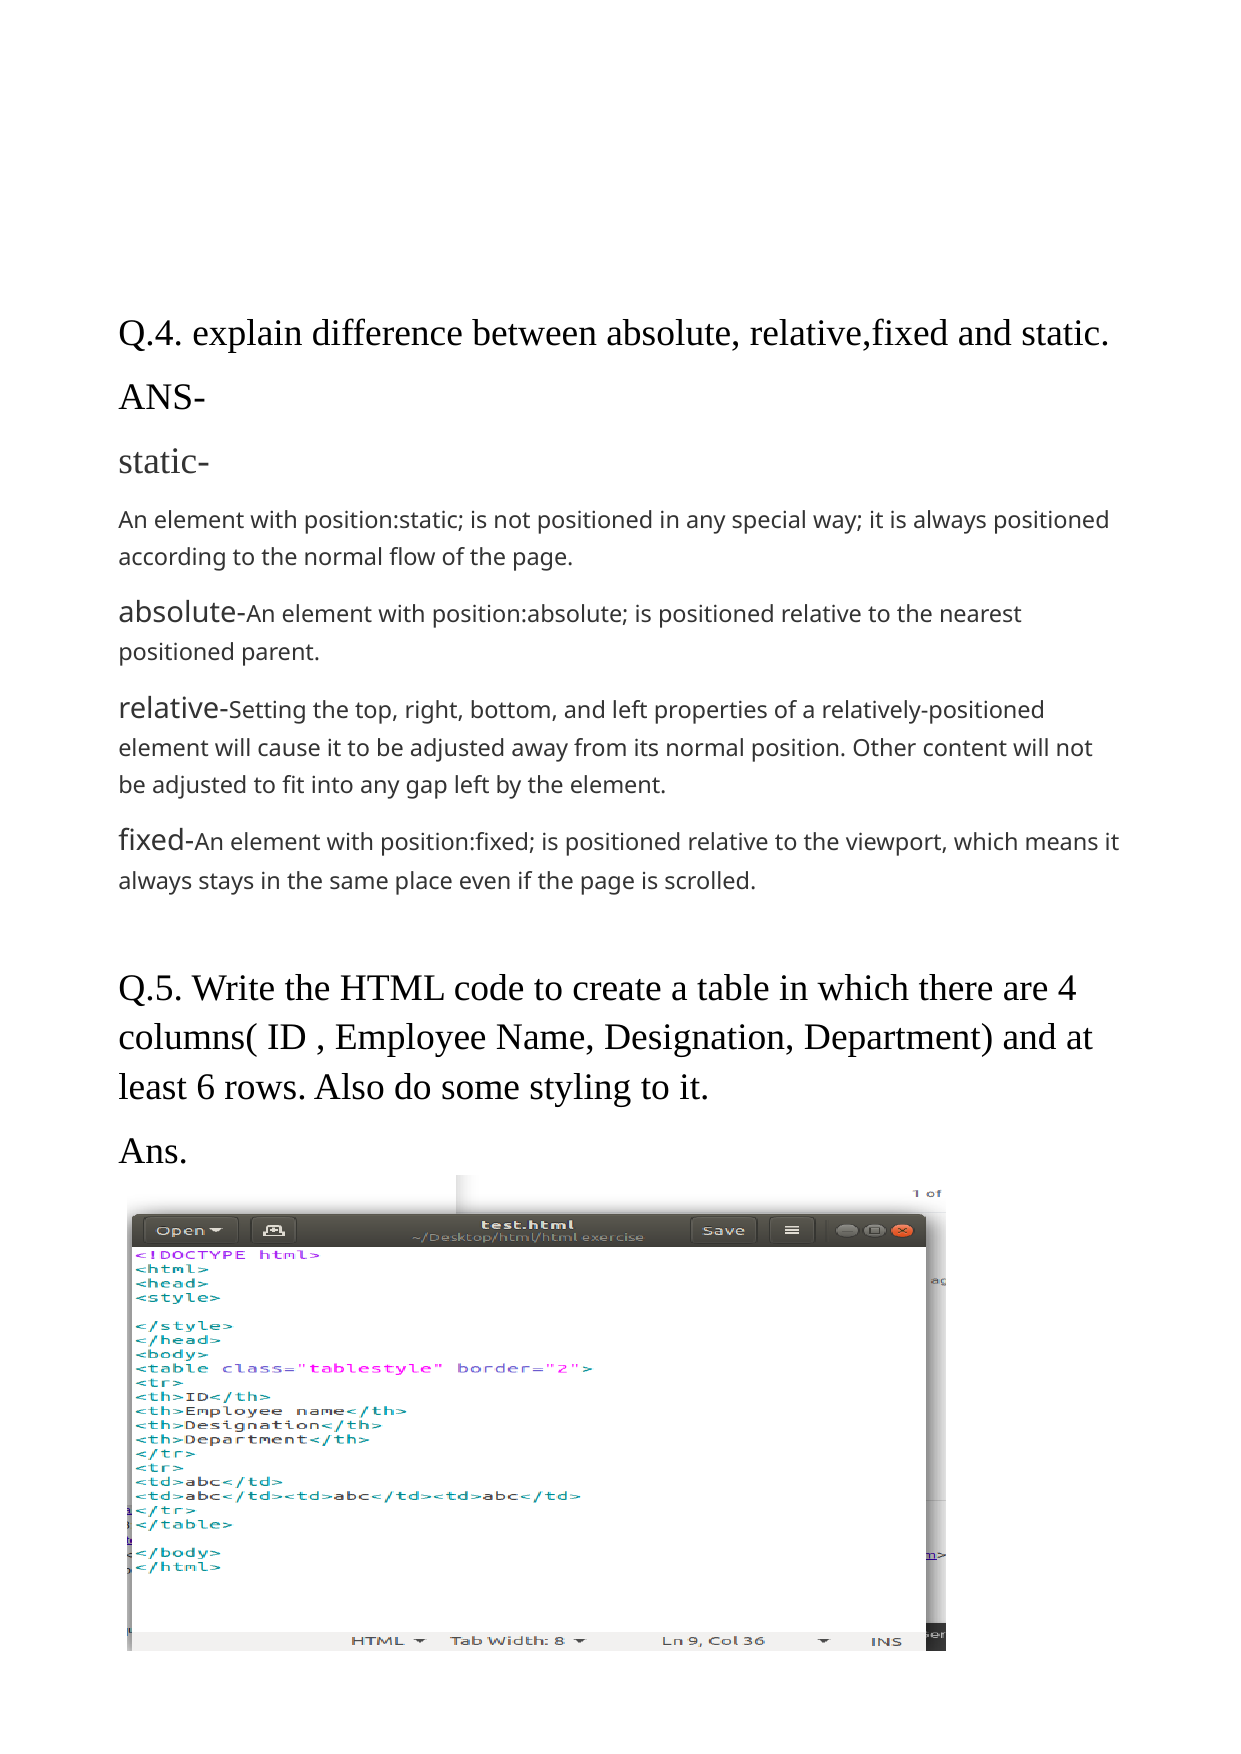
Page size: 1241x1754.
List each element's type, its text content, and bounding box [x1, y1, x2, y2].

text An element with position:static; is not positioned in any special way; it is always positioned according to the normal flow of the page. [118, 503, 1122, 572]
text Q.5. Write the HTML code to create a table in which there are 4 columns( ID , Employee Name, Designation, Department) and at least 6 rows. Also do some styling to it. [118, 916, 1122, 1107]
picture [244, 1175, 946, 1651]
text absolute-An element with position:absolute; is positioned relative to the nearest positioned parent. [118, 591, 1122, 668]
text fixed-An element with position:fixed; is positioned relative to the viewport, which means it always stays in the same place even if the page is scrolled. [118, 820, 1122, 896]
text static- [118, 439, 1122, 482]
text Ans. [118, 1128, 1122, 1172]
text relative-Setting the top, right, bottom, and left properties of a relatively-positioned element will cause it to be adjusted away from its normal position. Other content will not be adjusted to fit into any gap left by the element. [118, 687, 1122, 800]
text ANS- [118, 375, 1122, 418]
text Q.4. explain difference between absolute, relative,fixed and static. [118, 311, 1122, 354]
